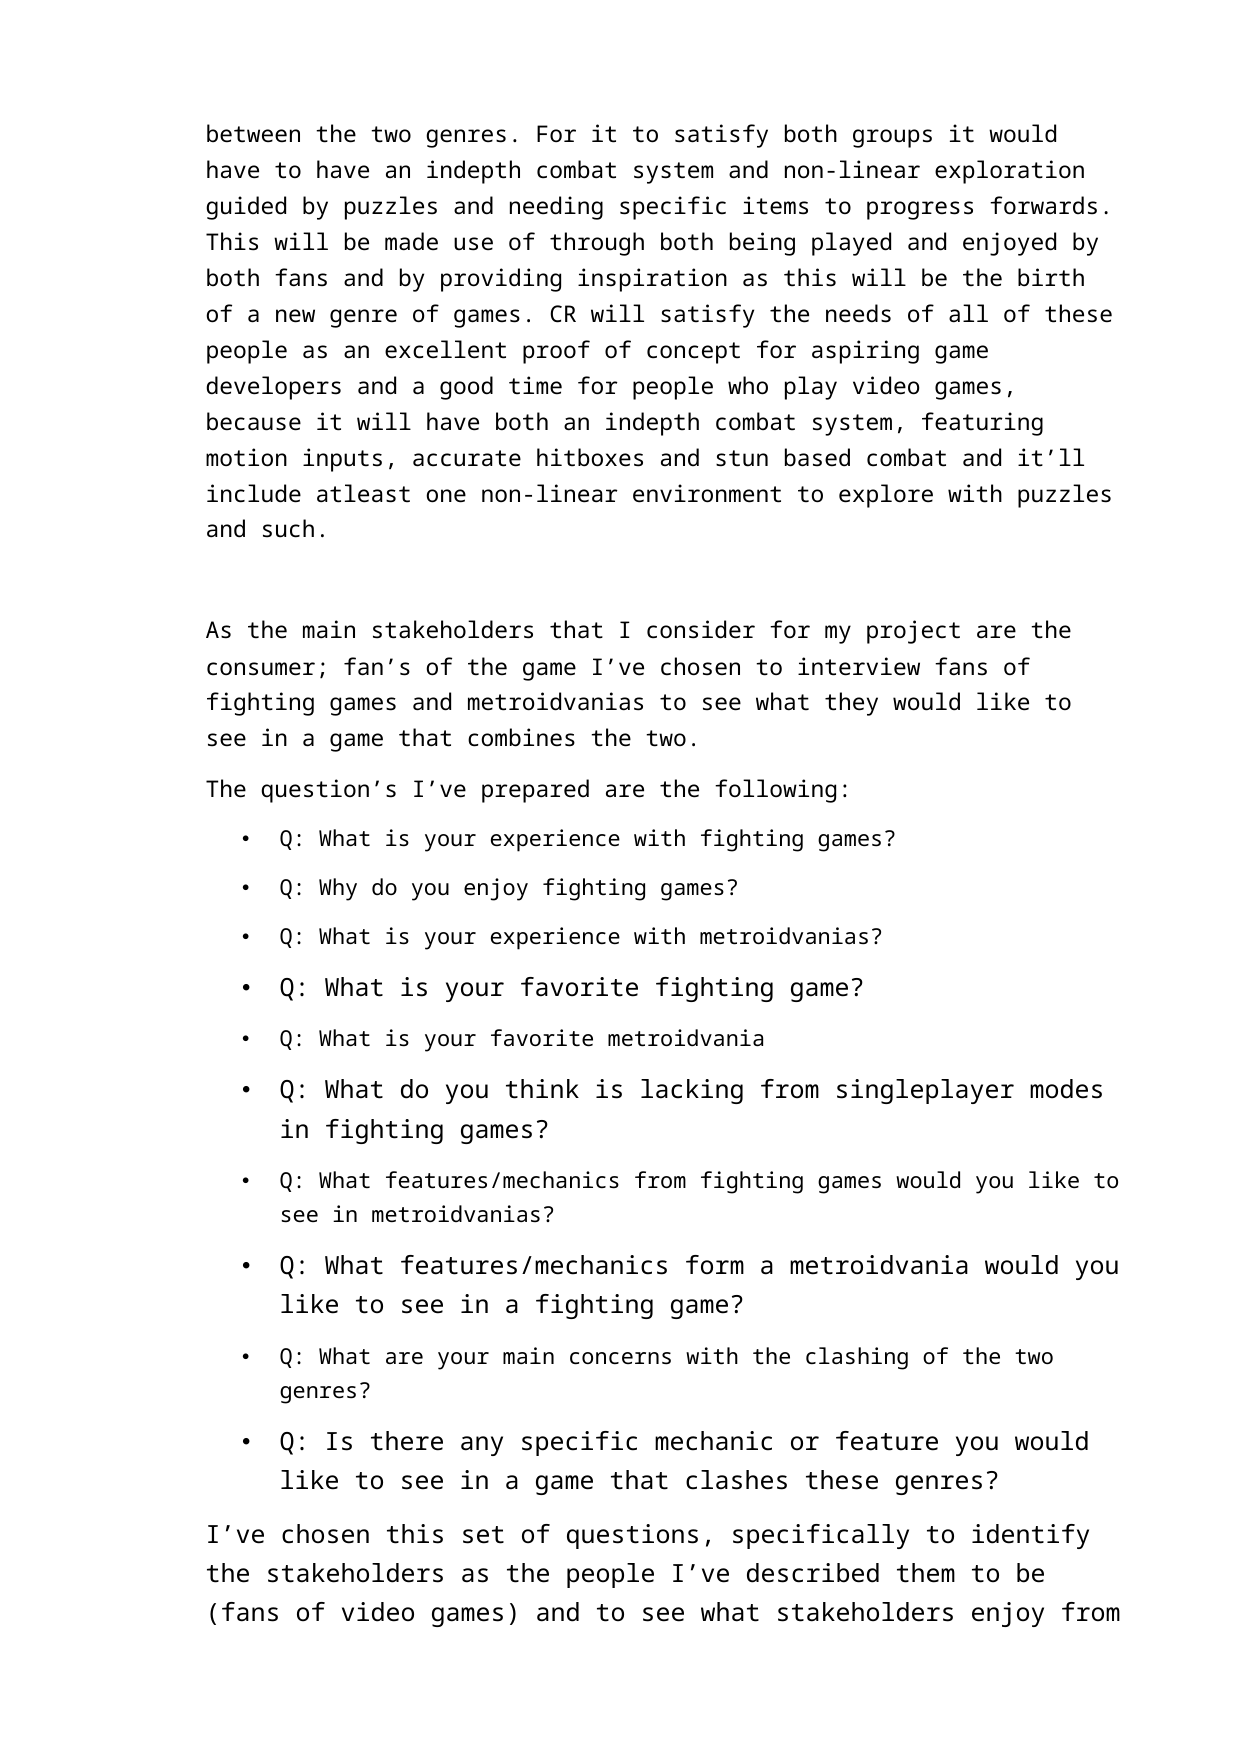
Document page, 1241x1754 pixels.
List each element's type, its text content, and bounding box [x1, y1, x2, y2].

list Q: What is your experience with fighting games? [242, 823, 1122, 853]
list Q: What are your main concerns with the clashing of the two genres? [242, 1341, 1122, 1405]
list Q: What features/mechanics form a metroidvania would you like to see in a fighting game? [242, 1248, 1122, 1321]
list Q: Is there any specific mechanic or feature you would like to see in a game that clashes these genres? [242, 1424, 1122, 1497]
list Q: What is your experience with metroidvanias? [242, 921, 1122, 951]
list Q: What features/mechanics from fighting games would you like to see in metroidvanias? [242, 1165, 1122, 1229]
list Q: What is your favorite fighting game? [242, 969, 1122, 1004]
list Q: What do you think is lacking from singleplayer modes in fighting games? [242, 1072, 1122, 1145]
text I’ve chosen this set of questions, specifically to identify the stakeholders as the people I’ve described them to be (fans of video games) and to see what stakeholders enjoy from [205, 1517, 1122, 1629]
list Q: Why do you enjoy fighting games? [242, 872, 1122, 902]
list Q: What is your favorite metroidvania [242, 1023, 1122, 1053]
text between the two genres. For it to satisfy both groups it would have to have an indepth combat system and non-linear exploration guided by puzzles and needing specific items to progress forwards. This will be made use of through both being played and enjoyed by both fans and by providing inspiration as this will be the birth of a new genre of games. CR will satisfy the needs of all of these people as an excellent proof of concept for aspiring game developers and a good time for people who play video games, because it will have both an indepth combat system, featuring motion inputs, accurate hitboxes and stun based combat and it’ll include atleast one non-linear environment to explore with puzzles and such. [205, 118, 1122, 545]
text The question’s I’ve prepared are the following: [205, 773, 1122, 804]
text As the main stakeholders that I consider for my project are the consumer; fan’s of the game I’ve chosen to interview fans of fighting games and metroidvanias to see what they would like to see in a game that combines the two. [205, 614, 1122, 753]
